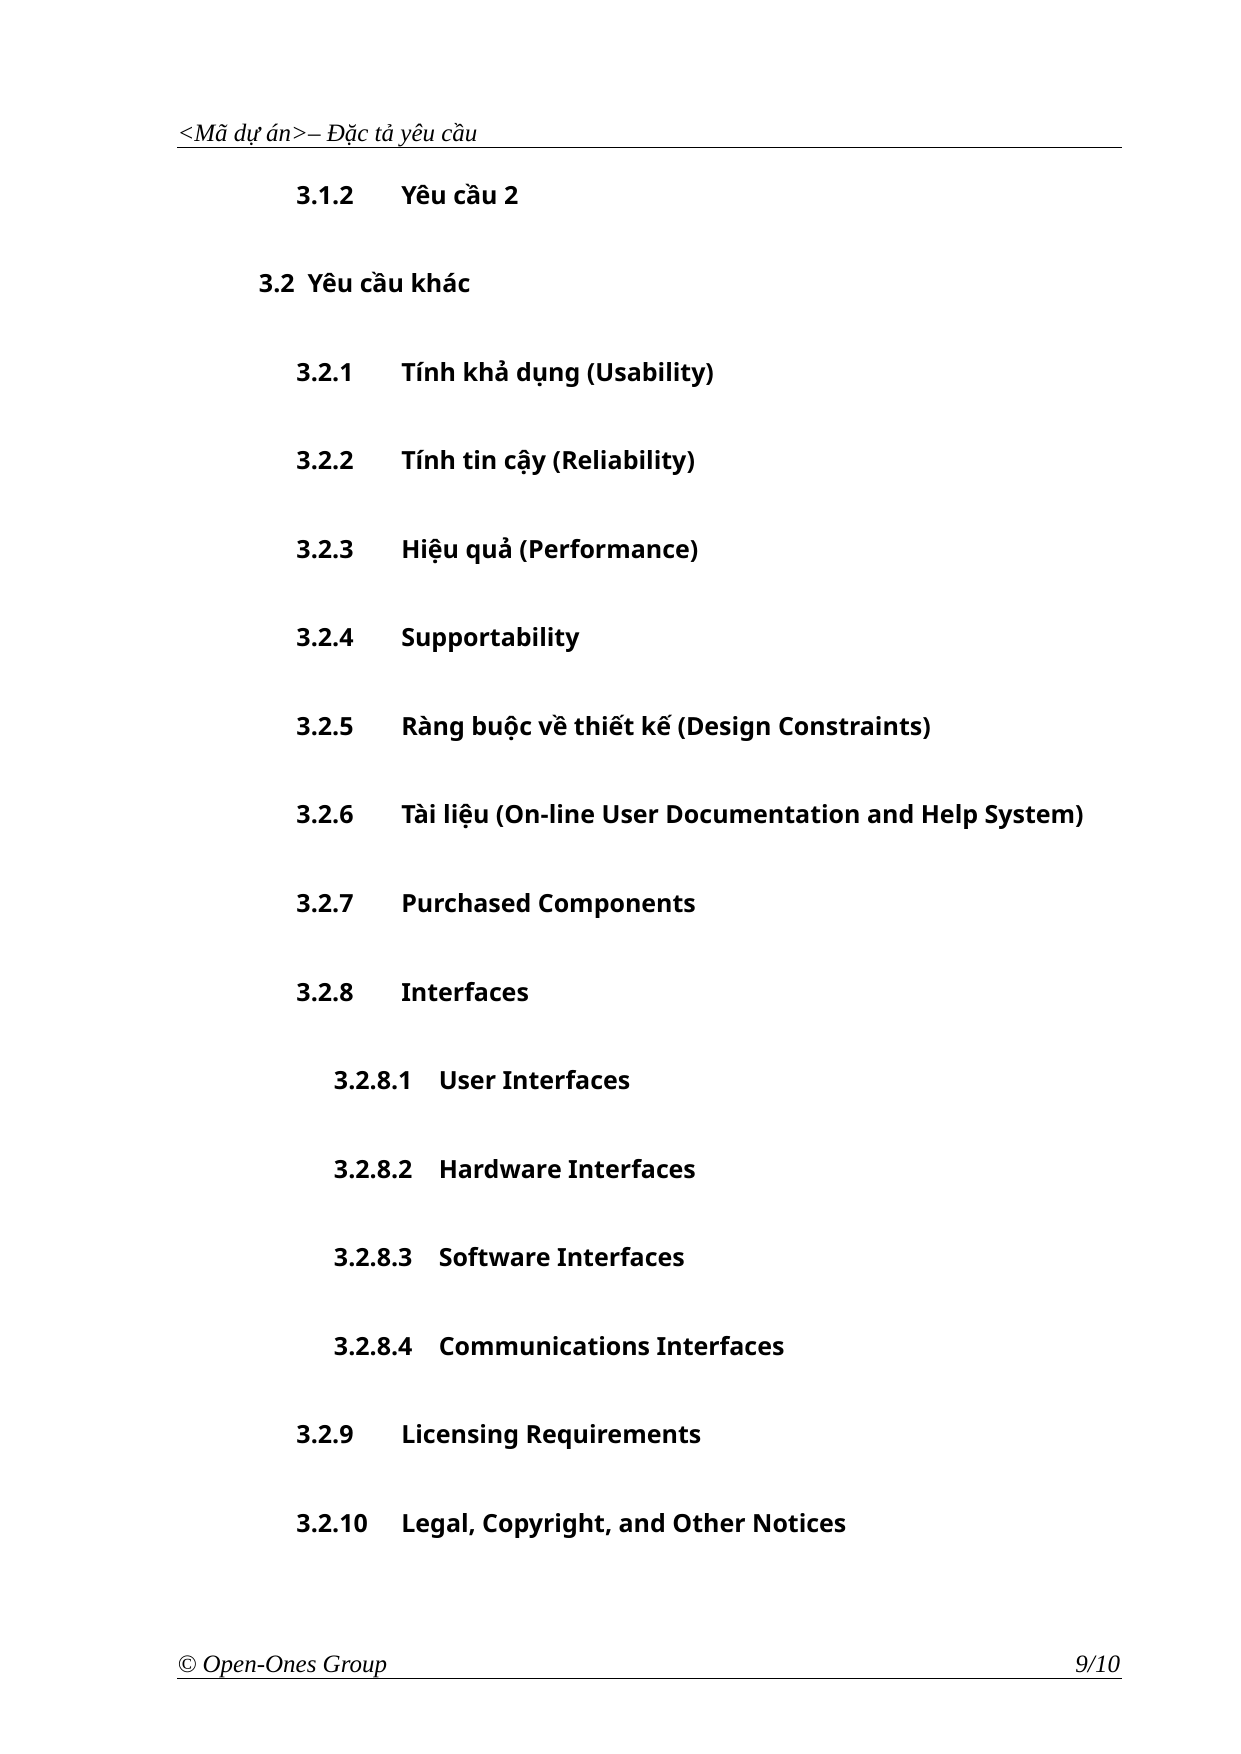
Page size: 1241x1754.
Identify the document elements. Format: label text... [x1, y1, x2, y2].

subtitle Tính tin cậy (Reliability) [290, 443, 1122, 477]
subtitle Tài liệu (On-line User Documentation and Help System) [290, 797, 1122, 831]
subtitle Legal, Copyright, and Other Notices [290, 1506, 1122, 1539]
subtitle Ràng buộc về thiết kế (Design Constraints) [290, 709, 1122, 743]
subtitle Hardware Interfaces [327, 1151, 1122, 1185]
subtitle Purchased Components [290, 886, 1122, 920]
subtitle Yêu cầu 2 [290, 177, 1122, 211]
subtitle Supportability [290, 620, 1122, 654]
subtitle Licensing Requirements [290, 1417, 1122, 1451]
subtitle Communications Interfaces [327, 1328, 1122, 1362]
subtitle Software Interfaces [327, 1240, 1122, 1274]
subtitle User Interfaces [327, 1063, 1122, 1097]
subtitle Tính khả dụng (Usability) [290, 354, 1122, 388]
subtitle Yêu cầu khác [252, 266, 1122, 300]
subtitle Interfaces [290, 974, 1122, 1008]
subtitle Hiệu quả (Performance) [290, 532, 1122, 566]
